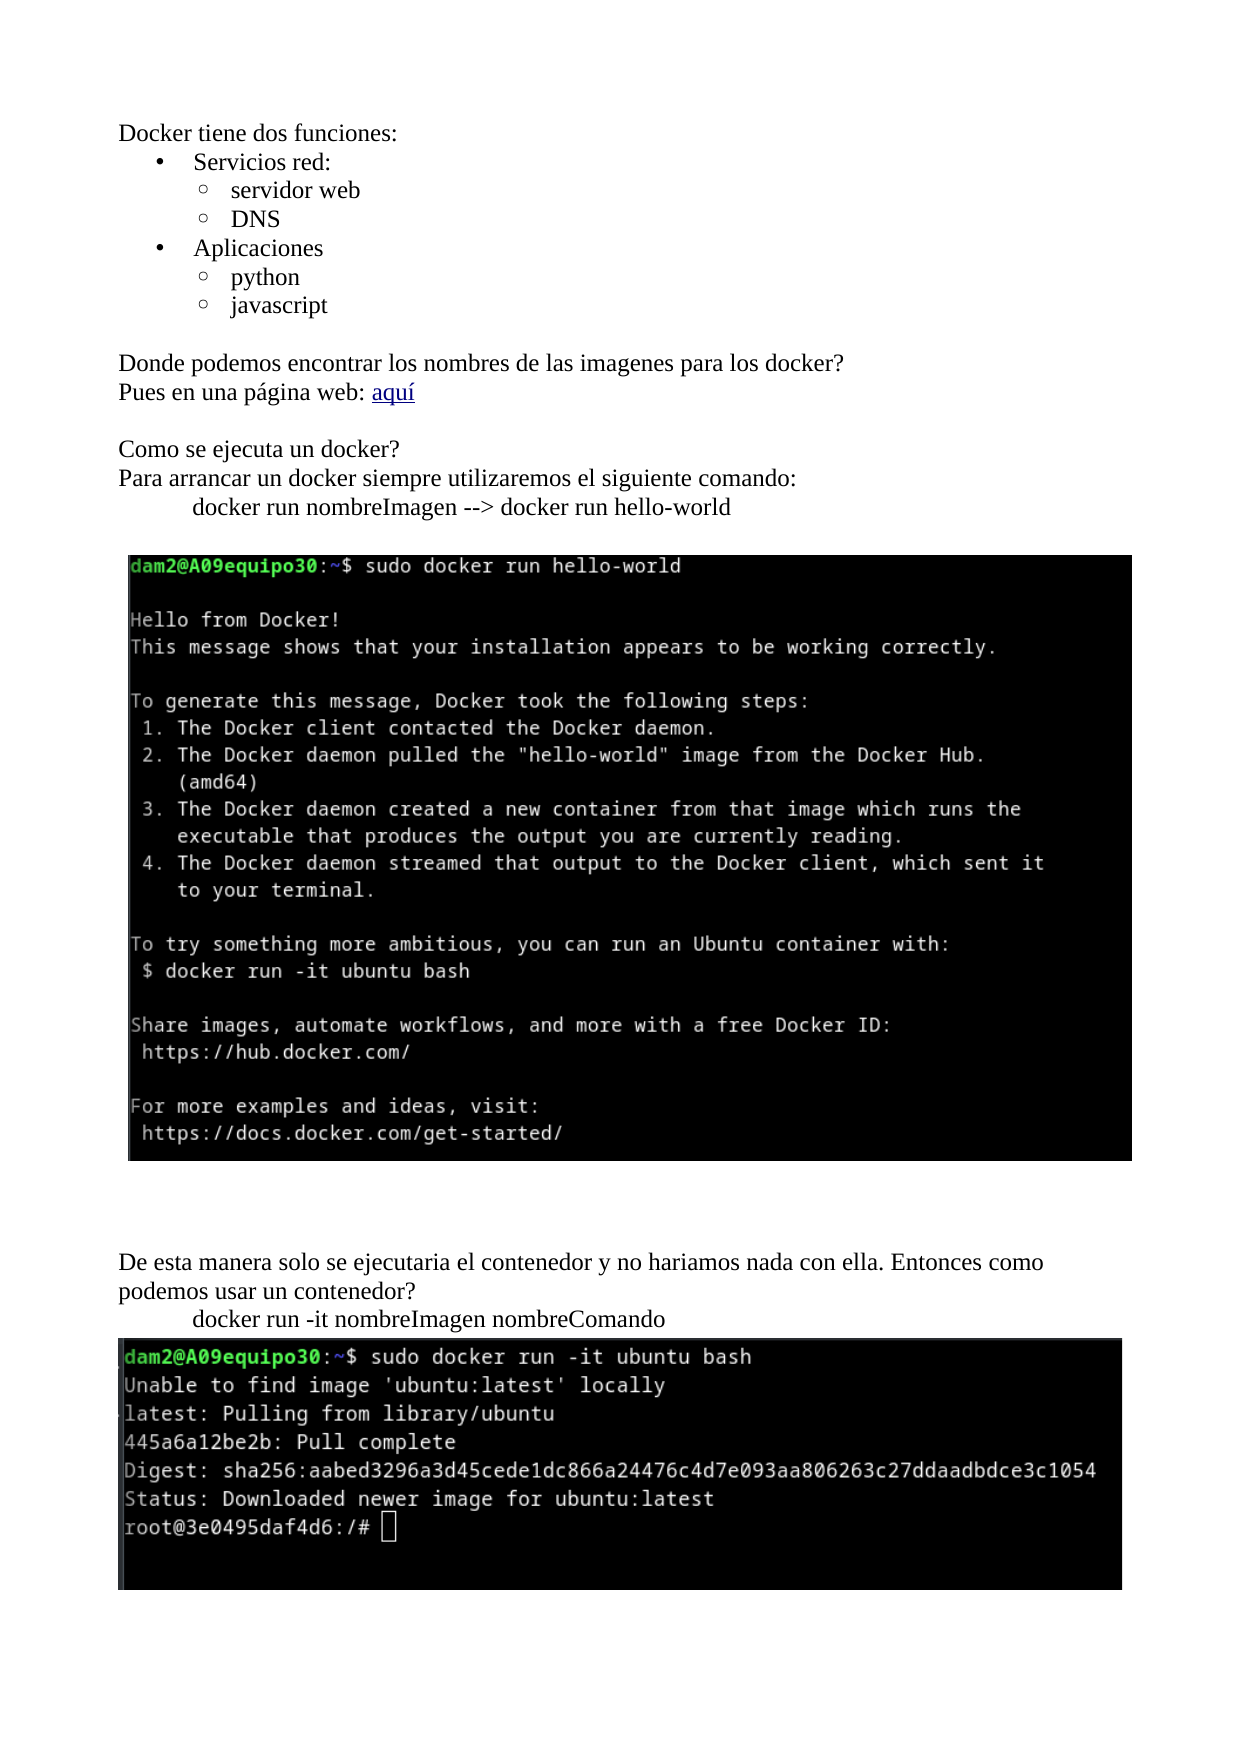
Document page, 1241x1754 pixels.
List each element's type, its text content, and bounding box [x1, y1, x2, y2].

picture [118, 1338, 1123, 1590]
text De esta manera solo se ejecutaria el contenedor y no hariamos nada con ella. Entonces como podemos usar un contenedor? [118, 1247, 1122, 1304]
text docker run -it nombreImagen nombreComando [118, 1304, 1122, 1333]
text Como se ejecuta un docker? [118, 434, 1122, 463]
picture [128, 555, 1132, 1161]
list DNS [193, 204, 1122, 233]
list Servicios red: [156, 147, 1122, 176]
list javascript [193, 291, 1122, 319]
list servidor web [193, 176, 1122, 204]
text Pues en una página web: aquí [118, 377, 1122, 406]
list python [193, 262, 1122, 291]
text Para arrancar un docker siempre utilizaremos el siguiente comando: [118, 463, 1122, 492]
list Aplicaciones [156, 233, 1122, 262]
text Donde podemos encontrar los nombres de las imagenes para los docker? [118, 348, 1122, 377]
text Docker tiene dos funciones: [118, 118, 1122, 147]
text docker run nombreImagen --> docker run hello-world [118, 492, 1122, 521]
